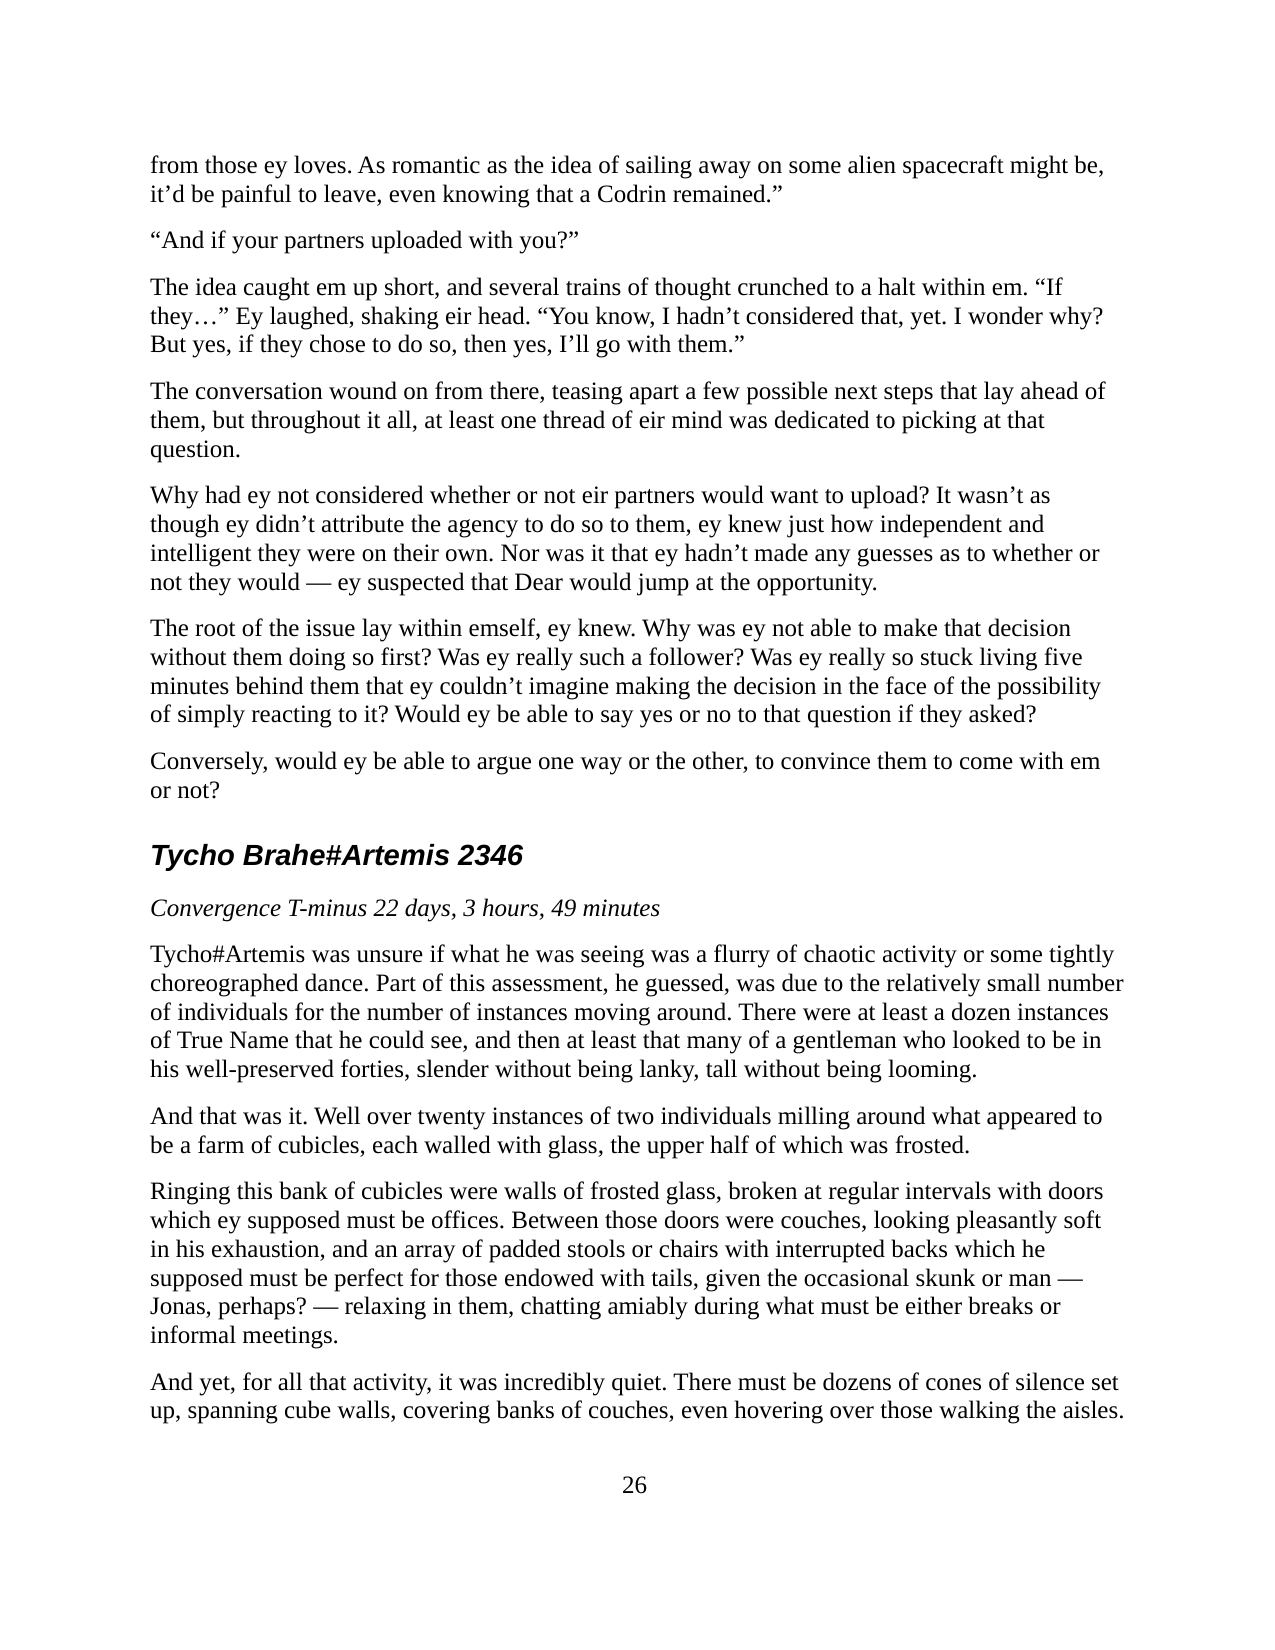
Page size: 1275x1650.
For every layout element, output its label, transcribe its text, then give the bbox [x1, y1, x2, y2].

text “And if your partners uploaded with you?” [150, 225, 1125, 254]
text from those ey loves. As romantic as the idea of sailing away on some alien spacecraft might be, it’d be painful to leave, even knowing that a Codrin remained.” [150, 150, 1125, 207]
text Ringing this bank of cubicles were walls of frosted glass, broken at regular intervals with doors which ey supposed must be offices. Between those doors were couches, looking pleasantly soft in his exhaustion, and an array of padded stools or chairs with interrupted backs which he supposed must be perfect for those endowed with tails, given the occasional skunk or man — Jonas, perhaps? — relaxing in them, chatting amiably during what must be either breaks or informal meetings. [150, 1176, 1125, 1349]
text Why had ey not considered whether or not eir partners would want to upload? It wasn’t as though ey didn’t attribute the agency to do so to them, ey knew just how independent and intelligent they were on their own. Nor was it that ey hadn’t made any guesses as to whether or not they would — ey suspected that Dear would jump at the opportunity. [150, 480, 1125, 595]
text And that was it. Well over twenty instances of two individuals milling around what appeared to be a farm of cubicles, each walled with glass, the upper half of which was frosted. [150, 1101, 1125, 1158]
text The idea caught em up short, and several trains of thought crunched to a halt within em. “If they…” Ey laughed, shaking eir head. “You know, I hadn’t considered that, yet. I wonder why? But yes, if they chose to do so, then yes, I’ll go with them.” [150, 272, 1125, 358]
text Convergence T-minus 22 days, 3 hours, 49 minutes [150, 893, 1125, 921]
text Conversely, would ey be able to argue one way or the other, to convince them to come with em or not? [150, 746, 1125, 804]
text And yet, for all that activity, it was incredibly quiet. There must be dozens of cones of silence set up, spanning cube walls, covering banks of couches, even hovering over those walking the aisles. [150, 1367, 1125, 1424]
subtitle Tycho Brahe#Artemis 2346 [150, 838, 1125, 871]
text Tycho#Artemis was unsure if what he was seeing was a flurry of chaotic activity or some tightly choreographed dance. Part of this assessment, he guessed, was due to the relatively small number of individuals for the number of instances moving around. There were at least a dozen instances of True Name that he could see, and then at least that many of a gentleman who looked to be in his well-preserved forties, slender without being lanky, tall without being looming. [150, 939, 1125, 1083]
text The conversation wound on from there, teasing apart a few possible next steps that lay ahead of them, but throughout it all, at least one thread of eir mind was dedicated to picking at that question. [150, 376, 1125, 462]
text The root of the issue lay within emself, ey knew. Why was ey not able to make that decision without them doing so first? Was ey really such a follower? Was ey really so stuck living five minutes behind them that ey couldn’t imagine making the decision in the face of the possibility of simply reacting to it? Would ey be able to say yes or no to that question if they asked? [150, 613, 1125, 728]
